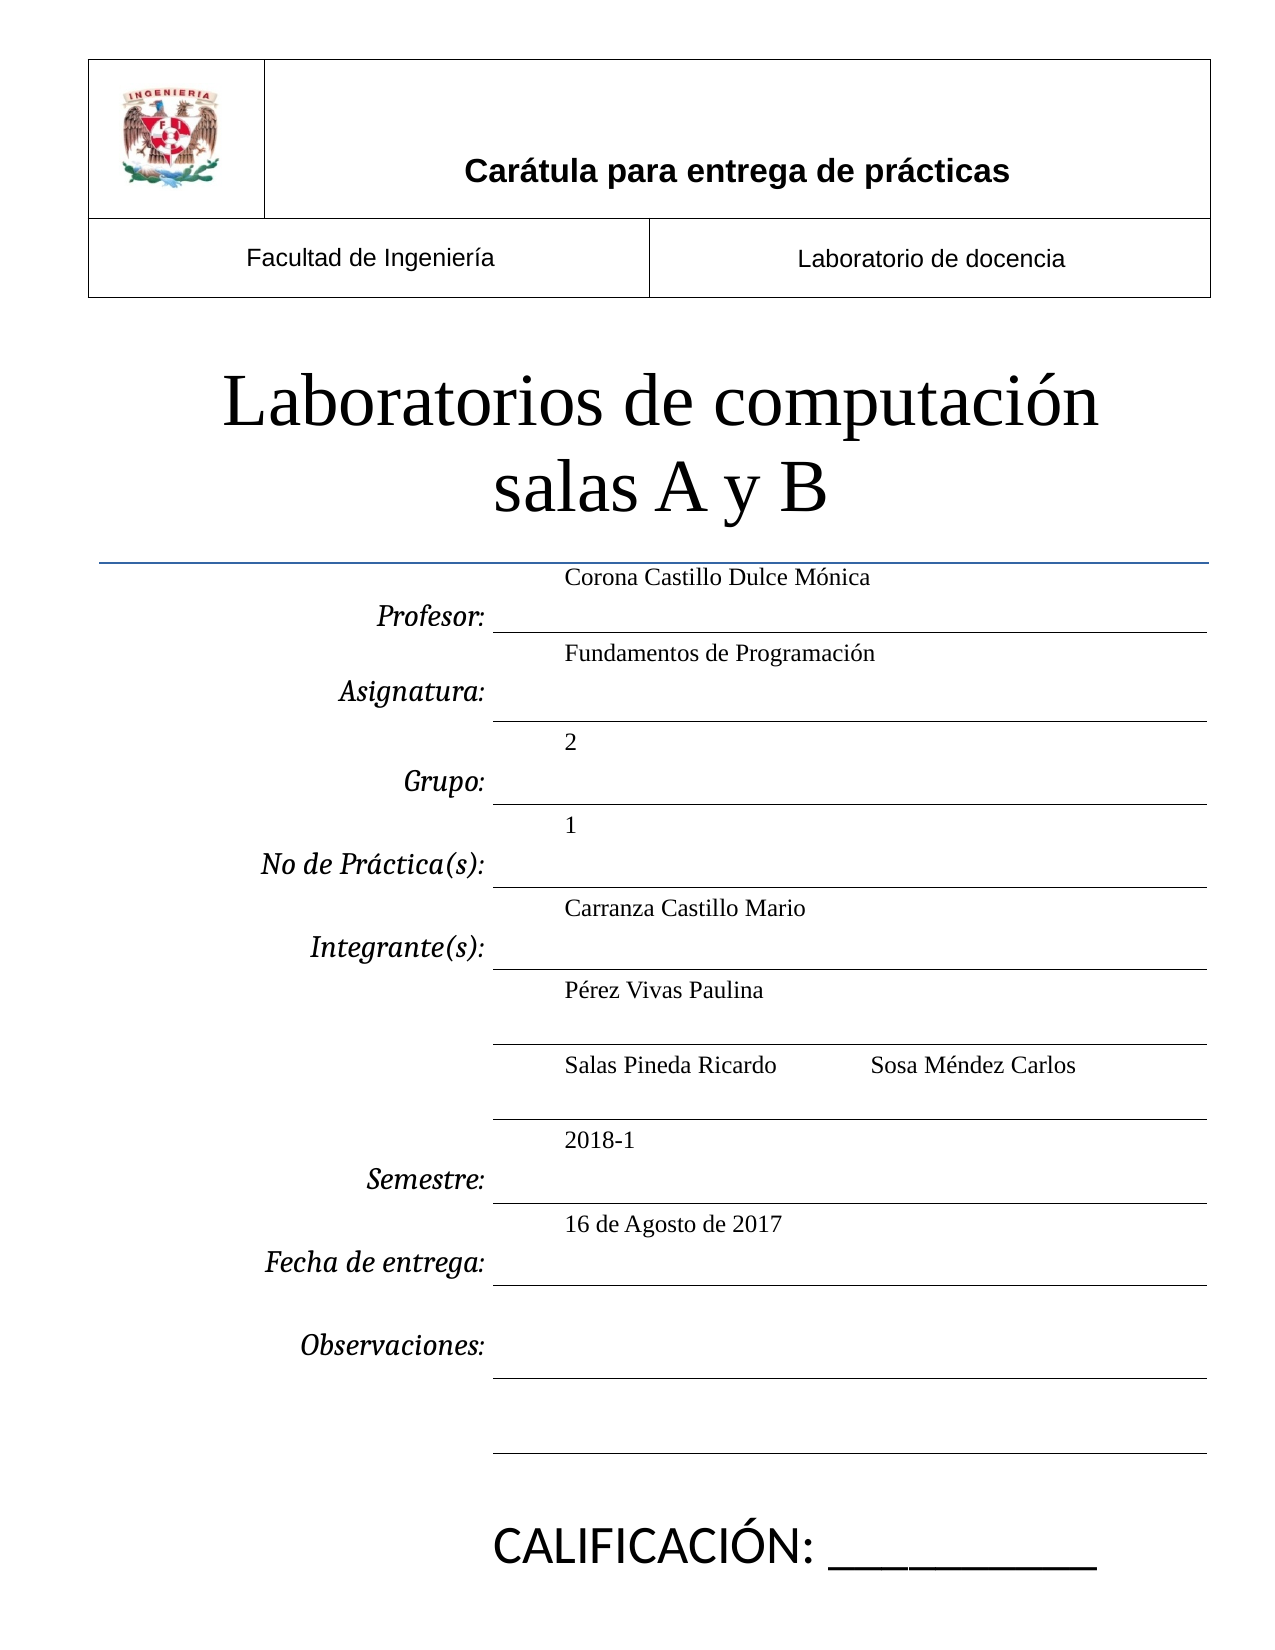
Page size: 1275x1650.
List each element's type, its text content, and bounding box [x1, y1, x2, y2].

table_cell Observaciones: [118, 1285, 493, 1378]
table_header [118, 556, 493, 562]
table_cell Fecha de entrega: [118, 1203, 493, 1285]
table_cell Carranza Castillo Mario [493, 888, 1207, 969]
table_header [493, 556, 1207, 562]
table_header Profesor: [118, 564, 493, 631]
table_header [89, 60, 264, 217]
table_cell Integrante(s): [118, 887, 493, 969]
table_header Corona Castillo Dulce Mónica [493, 564, 1207, 631]
table_cell Asignatura: [118, 631, 493, 721]
table_cell 2018-1 [493, 1120, 1207, 1202]
table_cell Facultad de Ingeniería [89, 219, 649, 297]
text salas A y B [118, 441, 1205, 528]
table_cell Semestre: [118, 1119, 493, 1202]
table_cell Grupo: [118, 721, 493, 804]
table_cell [118, 1044, 493, 1119]
table_cell Laboratorio de docencia [650, 219, 1210, 297]
table_cell [493, 1286, 1207, 1378]
table_cell 1 [493, 805, 1207, 887]
table_cell [493, 1379, 1207, 1453]
text CALIFICACIÓN: __________ [118, 1511, 1205, 1577]
table_cell No de Práctica(s): [118, 804, 493, 887]
table_cell Salas Pineda Ricardo Sosa Méndez Carlos [493, 1045, 1207, 1119]
table_header Carátula para entrega de prácticas [265, 60, 1210, 217]
table_cell Fundamentos de Programación [493, 633, 1207, 721]
text Laboratorios de computación [118, 355, 1205, 441]
table_cell 2 [493, 722, 1207, 804]
table_cell 16 de Agosto de 2017 [493, 1204, 1207, 1285]
table_cell [118, 1378, 493, 1453]
table_cell [118, 969, 493, 1044]
table_cell Pérez Vivas Paulina [493, 970, 1207, 1044]
